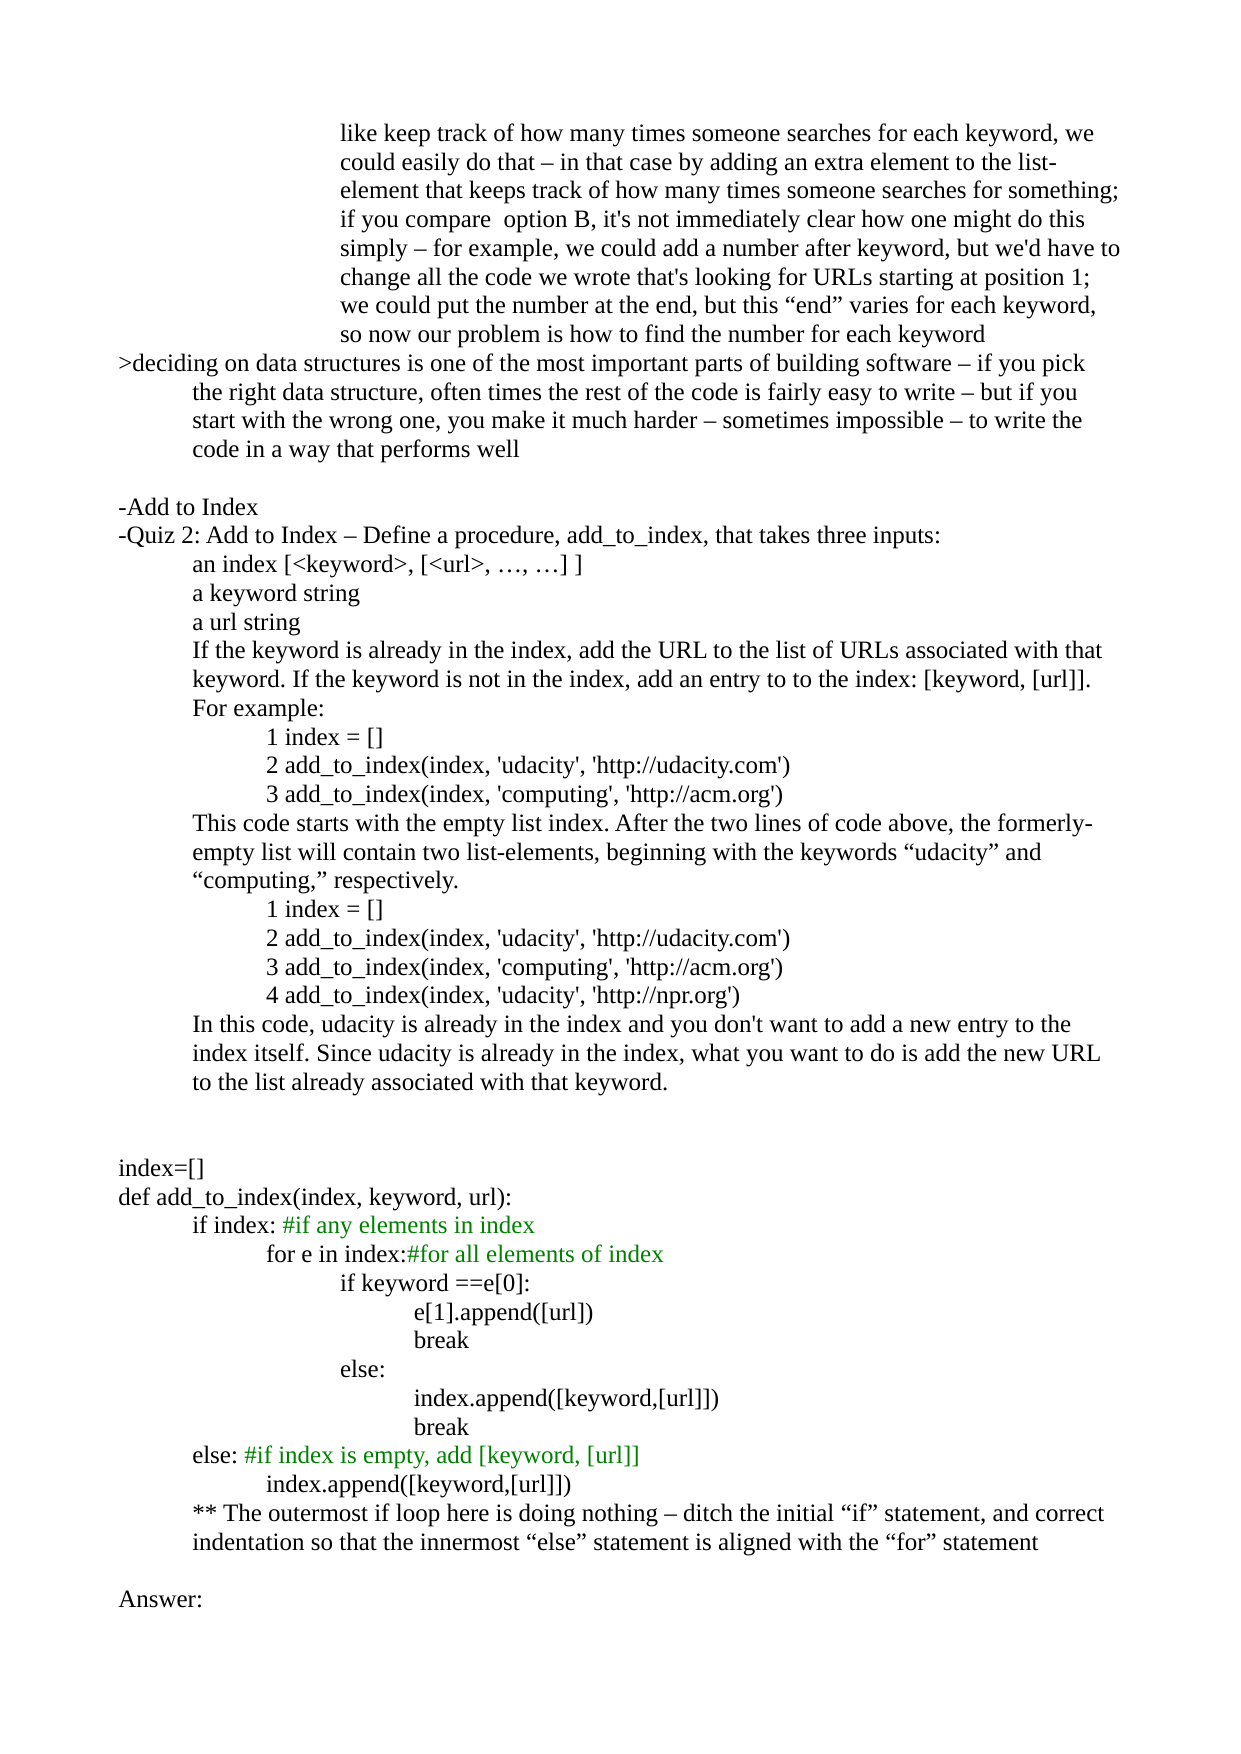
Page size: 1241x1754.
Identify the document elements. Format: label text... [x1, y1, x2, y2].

text break [118, 1412, 1122, 1441]
text For example: [118, 693, 1122, 722]
text Answer: [118, 1584, 1122, 1613]
text index.append([keyword,[url]]) [118, 1383, 1122, 1412]
text def add_to_index(index, keyword, url): [118, 1182, 1122, 1211]
text 3 add_to_index(index, 'computing', 'http://acm.org') [118, 779, 1122, 808]
text for e in index:#for all elements of index [118, 1239, 1122, 1268]
text 3 add_to_index(index, 'computing', 'http://acm.org') [118, 952, 1122, 981]
text This code starts with the empty list index. After the two lines of code above, the formerly- empty list will contain two list-elements, beginning with the keywords “udacity” and “computing,” respectively. [118, 808, 1122, 894]
text if keyword ==e[0]: [118, 1268, 1122, 1297]
text >deciding on data structures is one of the most important parts of building software – if you pick the right data structure, often times the rest of the code is fairly easy to write – but if you start with the wrong one, you make it much harder – sometimes impossible – to write the code in a way that performs well [118, 348, 1122, 463]
text like keep track of how many times someone searches for each keyword, we could easily do that – in that case by adding an extra element to the list- element that keeps track of how many times someone searches for something; if you compare option B, it's not immediately clear how one might do this simply – for example, we could add a number after keyword, but we'd have to change all the code we wrote that's looking for URLs starting at position 1; we could put the number at the end, but this “end” varies for each keyword, so now our problem is how to find the number for each keyword [118, 118, 1122, 348]
text ** The outermost if loop here is doing nothing – ditch the initial “if” statement, and correct indentation so that the innermost “else” statement is aligned with the “for” statement [118, 1498, 1122, 1556]
text break [118, 1326, 1122, 1354]
text -Add to Index [118, 492, 1122, 521]
text 1 index = [] [118, 722, 1122, 751]
text else: #if index is empty, add [keyword, [url]] [118, 1441, 1122, 1469]
text a url string [118, 607, 1122, 636]
text index=[] [118, 1153, 1122, 1182]
text In this code, udacity is already in the index and you don't want to add a new entry to the index itself. Since udacity is already in the index, what you want to do is add the new URL to the list already associated with that keyword. [118, 1009, 1122, 1096]
text 4 add_to_index(index, 'udacity', 'http://npr.org') [118, 981, 1122, 1009]
text an index [<keyword>, [<url>, …, …] ] [118, 549, 1122, 578]
text index.append([keyword,[url]]) [118, 1469, 1122, 1498]
text e[1].append([url]) [118, 1297, 1122, 1326]
text else: [118, 1354, 1122, 1383]
text 1 index = [] [118, 894, 1122, 923]
text 2 add_to_index(index, 'udacity', 'http://udacity.com') [118, 751, 1122, 779]
text 2 add_to_index(index, 'udacity', 'http://udacity.com') [118, 923, 1122, 952]
text -Quiz 2: Add to Index – Define a procedure, add_to_index, that takes three inputs: [118, 521, 1122, 549]
text If the keyword is already in the index, add the URL to the list of URLs associated with that keyword. If the keyword is not in the index, add an entry to to the index: [keyword, [url]]. [118, 636, 1122, 693]
text if index: #if any elements in index [118, 1211, 1122, 1239]
text a keyword string [118, 578, 1122, 607]
